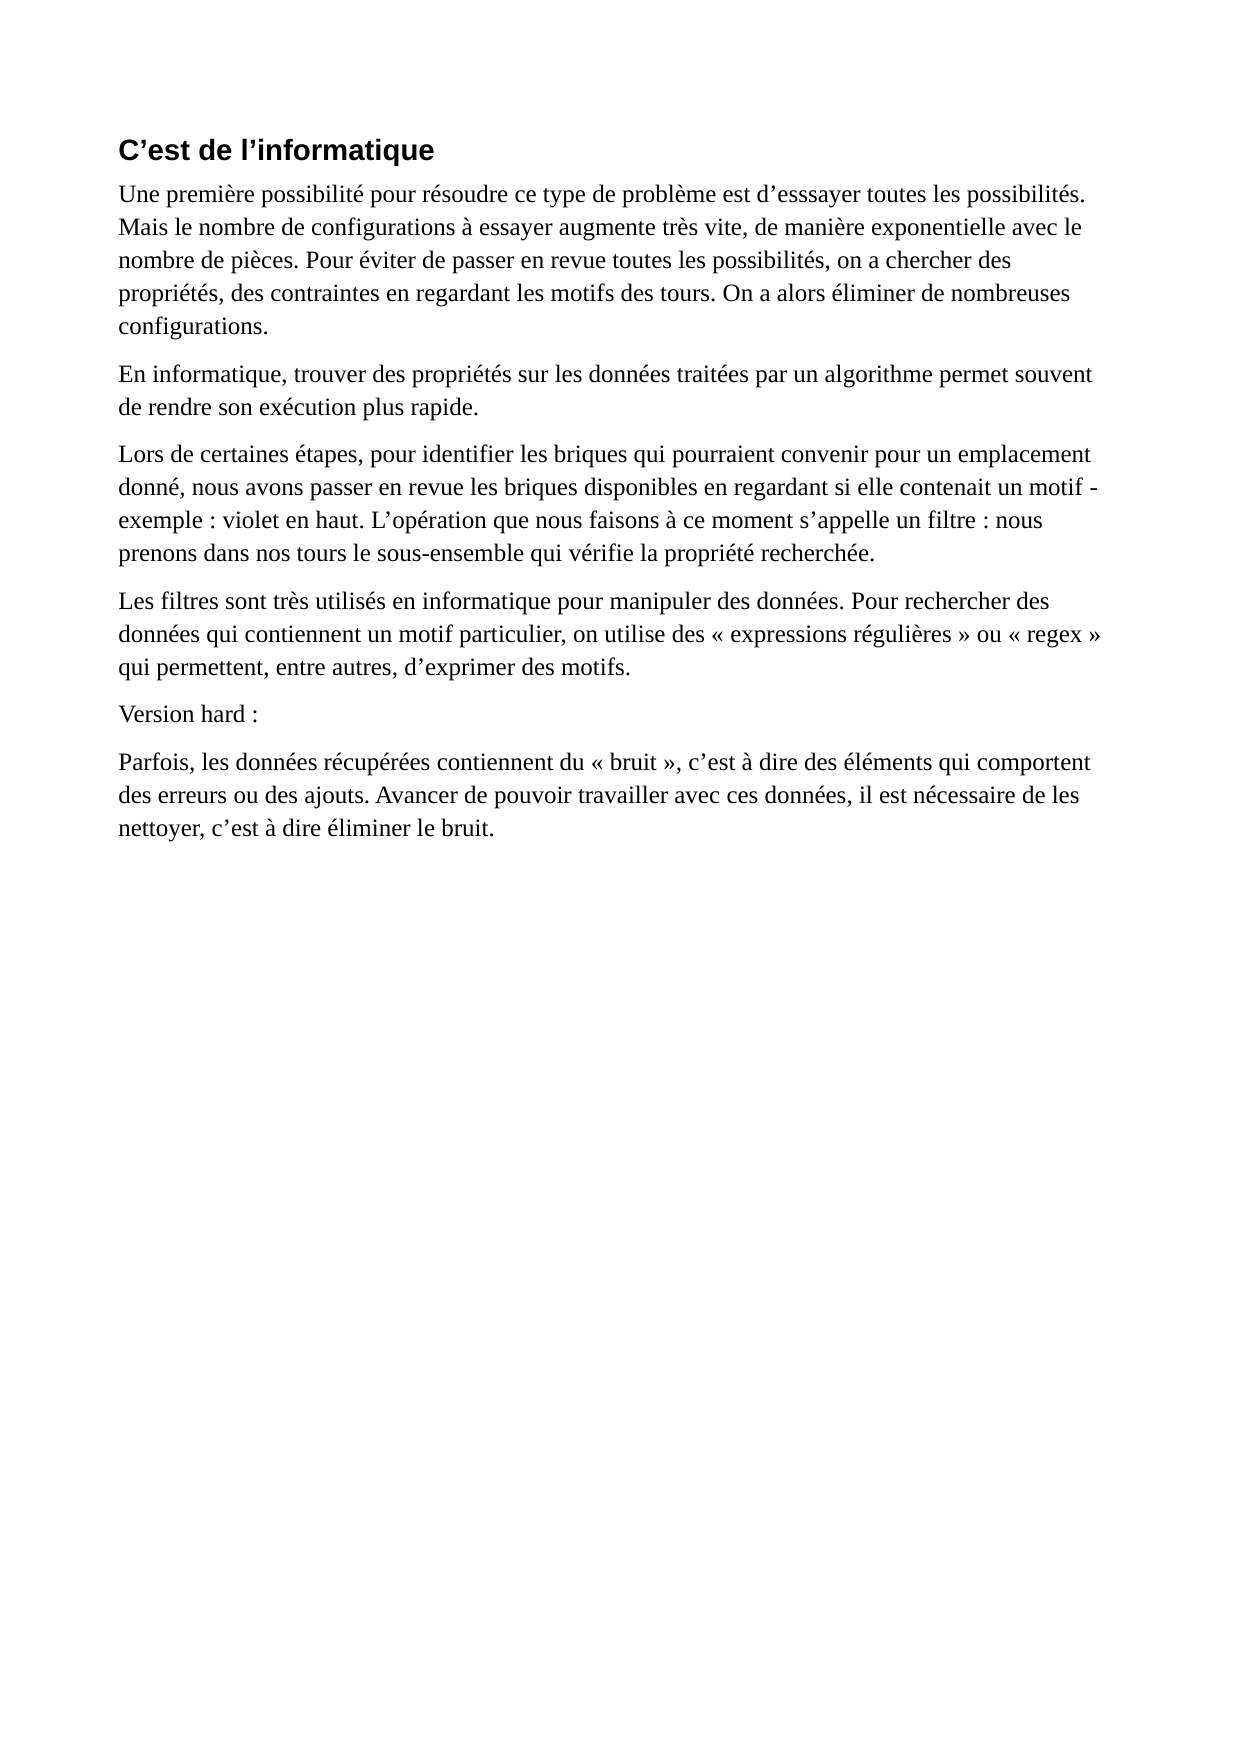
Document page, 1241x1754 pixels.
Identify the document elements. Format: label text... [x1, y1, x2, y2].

text En informatique, trouver des propriétés sur les données traitées par un algorithme permet souvent de rendre son exécution plus rapide. [118, 359, 1122, 420]
text Parfois, les données récupérées contiennent du « bruit », c’est à dire des éléments qui comportent des erreurs ou des ajouts. Avancer de pouvoir travailler avec ces données, il est nécessaire de les nettoyer, c’est à dire éliminer le bruit. [118, 747, 1122, 842]
text Les filtres sont très utilisés en informatique pour manipuler des données. Pour rechercher des données qui contiennent un motif particulier, on utilise des « expressions régulières » ou « regex » qui permettent, entre autres, d’exprimer des motifs. [118, 586, 1122, 681]
subtitle C’est de l’informatique [118, 133, 1122, 166]
text Lors de certaines étapes, pour identifier les briques qui pourraient convenir pour un emplacement donné, nous avons passer en revue les briques disponibles en regardant si elle contenait un motif - exemple : violet en haut. L’opération que nous faisons à ce moment s’appelle un filtre : nous prenons dans nos tours le sous-ensemble qui vérifie la propriété recherchée. [118, 439, 1122, 567]
text Version hard : [118, 699, 1122, 728]
text Une première possibilité pour résoudre ce type de problème est d’esssayer toutes les possibilités. Mais le nombre de configurations à essayer augmente très vite, de manière exponentielle avec le nombre de pièces. Pour éviter de passer en revue toutes les possibilités, on a chercher des propriétés, des contraintes en regardant les motifs des tours. On a alors éliminer de nombreuses configurations. [118, 179, 1122, 340]
